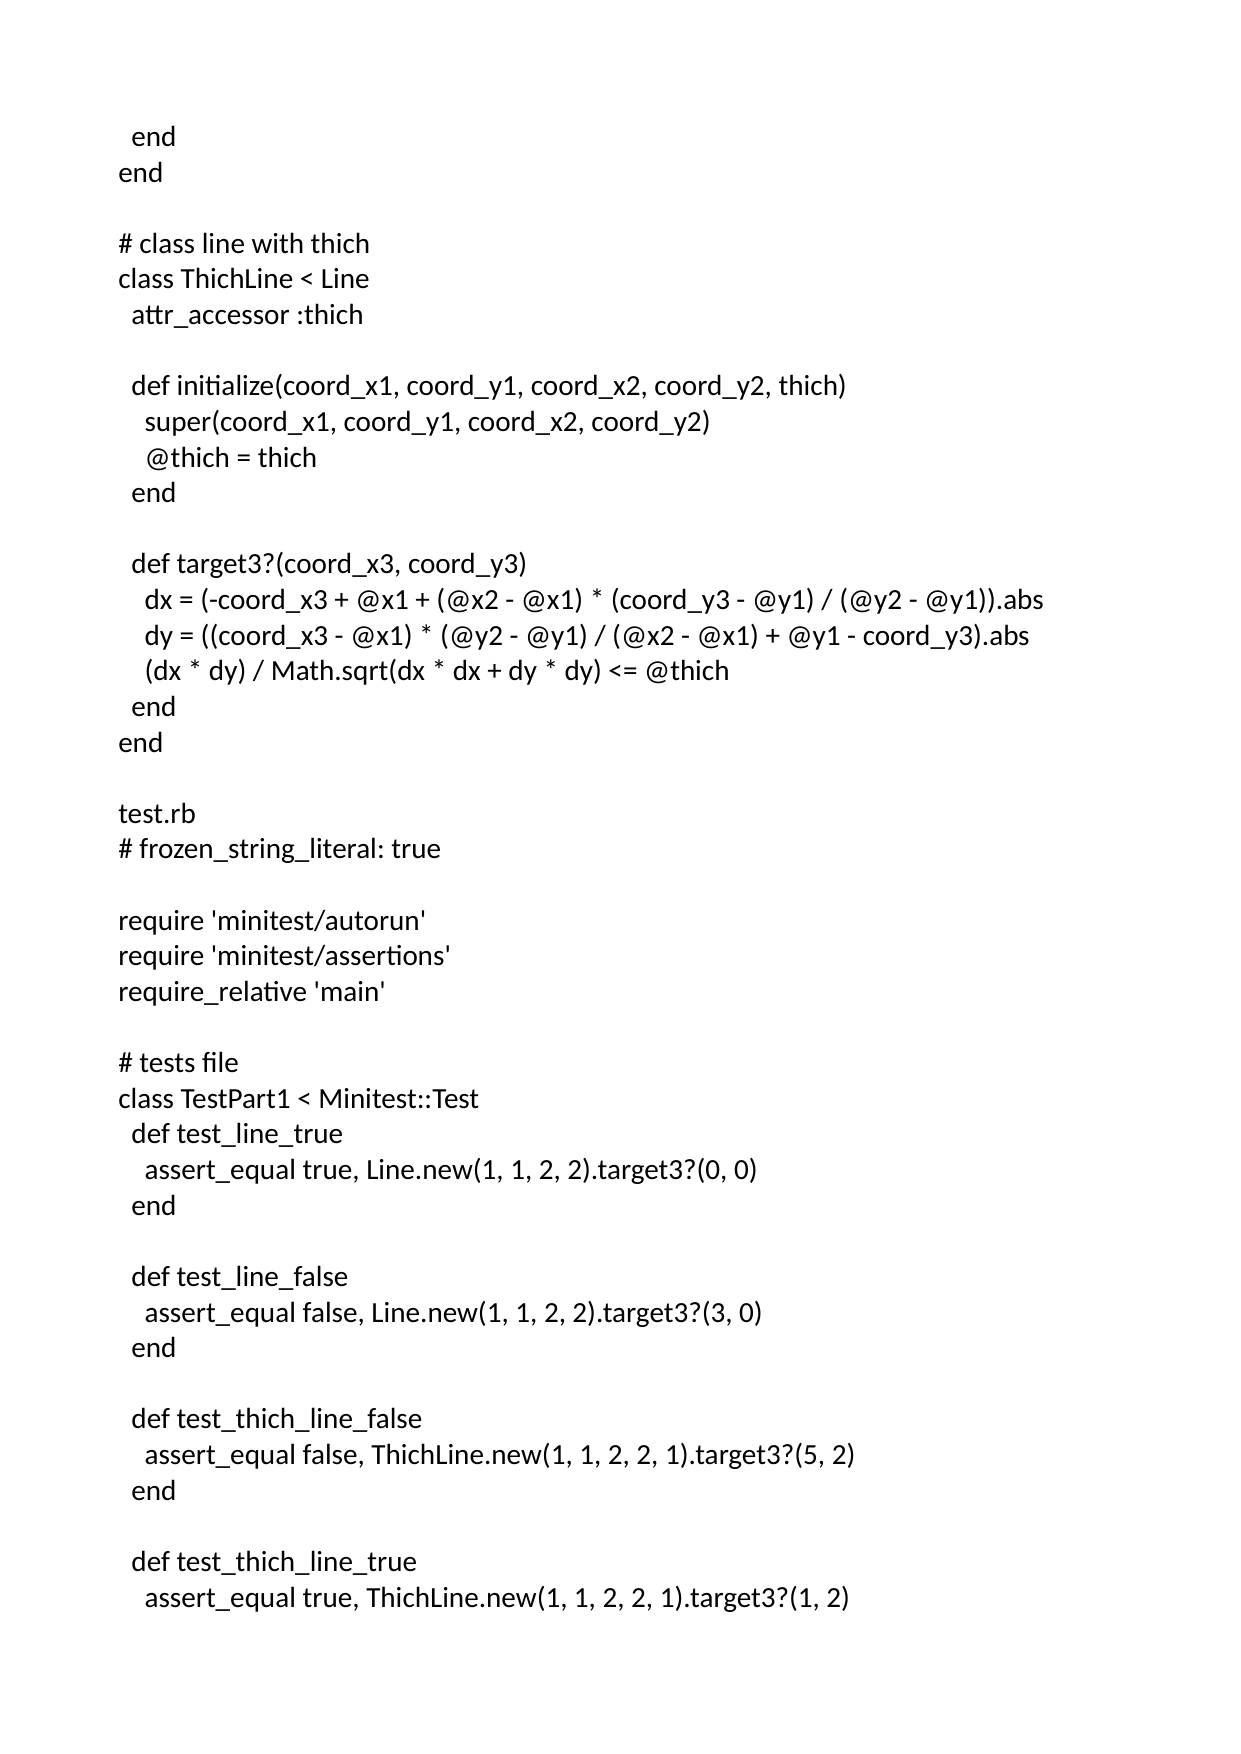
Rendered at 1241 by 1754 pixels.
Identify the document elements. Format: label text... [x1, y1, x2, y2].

text attr_accessor :thich [118, 296, 1122, 332]
text class ThichLine < Line [118, 261, 1122, 296]
text super(coord_x1, coord_y1, coord_x2, coord_y2) [118, 403, 1122, 439]
text end [118, 1329, 1122, 1365]
text class TestPart1 < Minitest::Test [118, 1080, 1122, 1116]
text def target3?(coord_x3, coord_y3) [118, 546, 1122, 581]
text end [118, 1187, 1122, 1222]
text (dx * dy) / Math.sqrt(dx * dx + dy * dy) <= @thich [118, 652, 1122, 688]
text def test_thich_line_false [118, 1401, 1122, 1436]
text def test_thich_line_true [118, 1543, 1122, 1579]
text end [118, 1472, 1122, 1507]
text end [118, 154, 1122, 189]
text require 'minitest/autorun' [118, 902, 1122, 937]
text def initialize(coord_x1, coord_y1, coord_x2, coord_y2, thich) [118, 367, 1122, 403]
text end [118, 688, 1122, 724]
text assert_equal true, Line.new(1, 1, 2, 2).target3?(0, 0) [118, 1151, 1122, 1187]
text # frozen_string_literal: true [118, 831, 1122, 866]
text @thich = thich [118, 439, 1122, 474]
text end [118, 474, 1122, 510]
text dy = ((coord_x3 - @x1) * (@y2 - @y1) / (@x2 - @x1) + @y1 - coord_y3).abs [118, 617, 1122, 652]
text assert_equal false, ThichLine.new(1, 1, 2, 2, 1).target3?(5, 2) [118, 1436, 1122, 1472]
text # class line with thich [118, 225, 1122, 261]
text def test_line_true [118, 1116, 1122, 1151]
text end [118, 118, 1122, 154]
text test.rb [118, 795, 1122, 831]
text dx = (-coord_x3 + @x1 + (@x2 - @x1) * (coord_y3 - @y1) / (@y2 - @y1)).abs [118, 581, 1122, 617]
text # tests file [118, 1044, 1122, 1080]
text assert_equal true, ThichLine.new(1, 1, 2, 2, 1).target3?(1, 2) [118, 1579, 1122, 1614]
text assert_equal false, Line.new(1, 1, 2, 2).target3?(3, 0) [118, 1294, 1122, 1329]
text def test_line_false [118, 1258, 1122, 1294]
text require 'minitest/assertions' [118, 937, 1122, 973]
text require_relative 'main' [118, 973, 1122, 1009]
text end [118, 724, 1122, 759]
